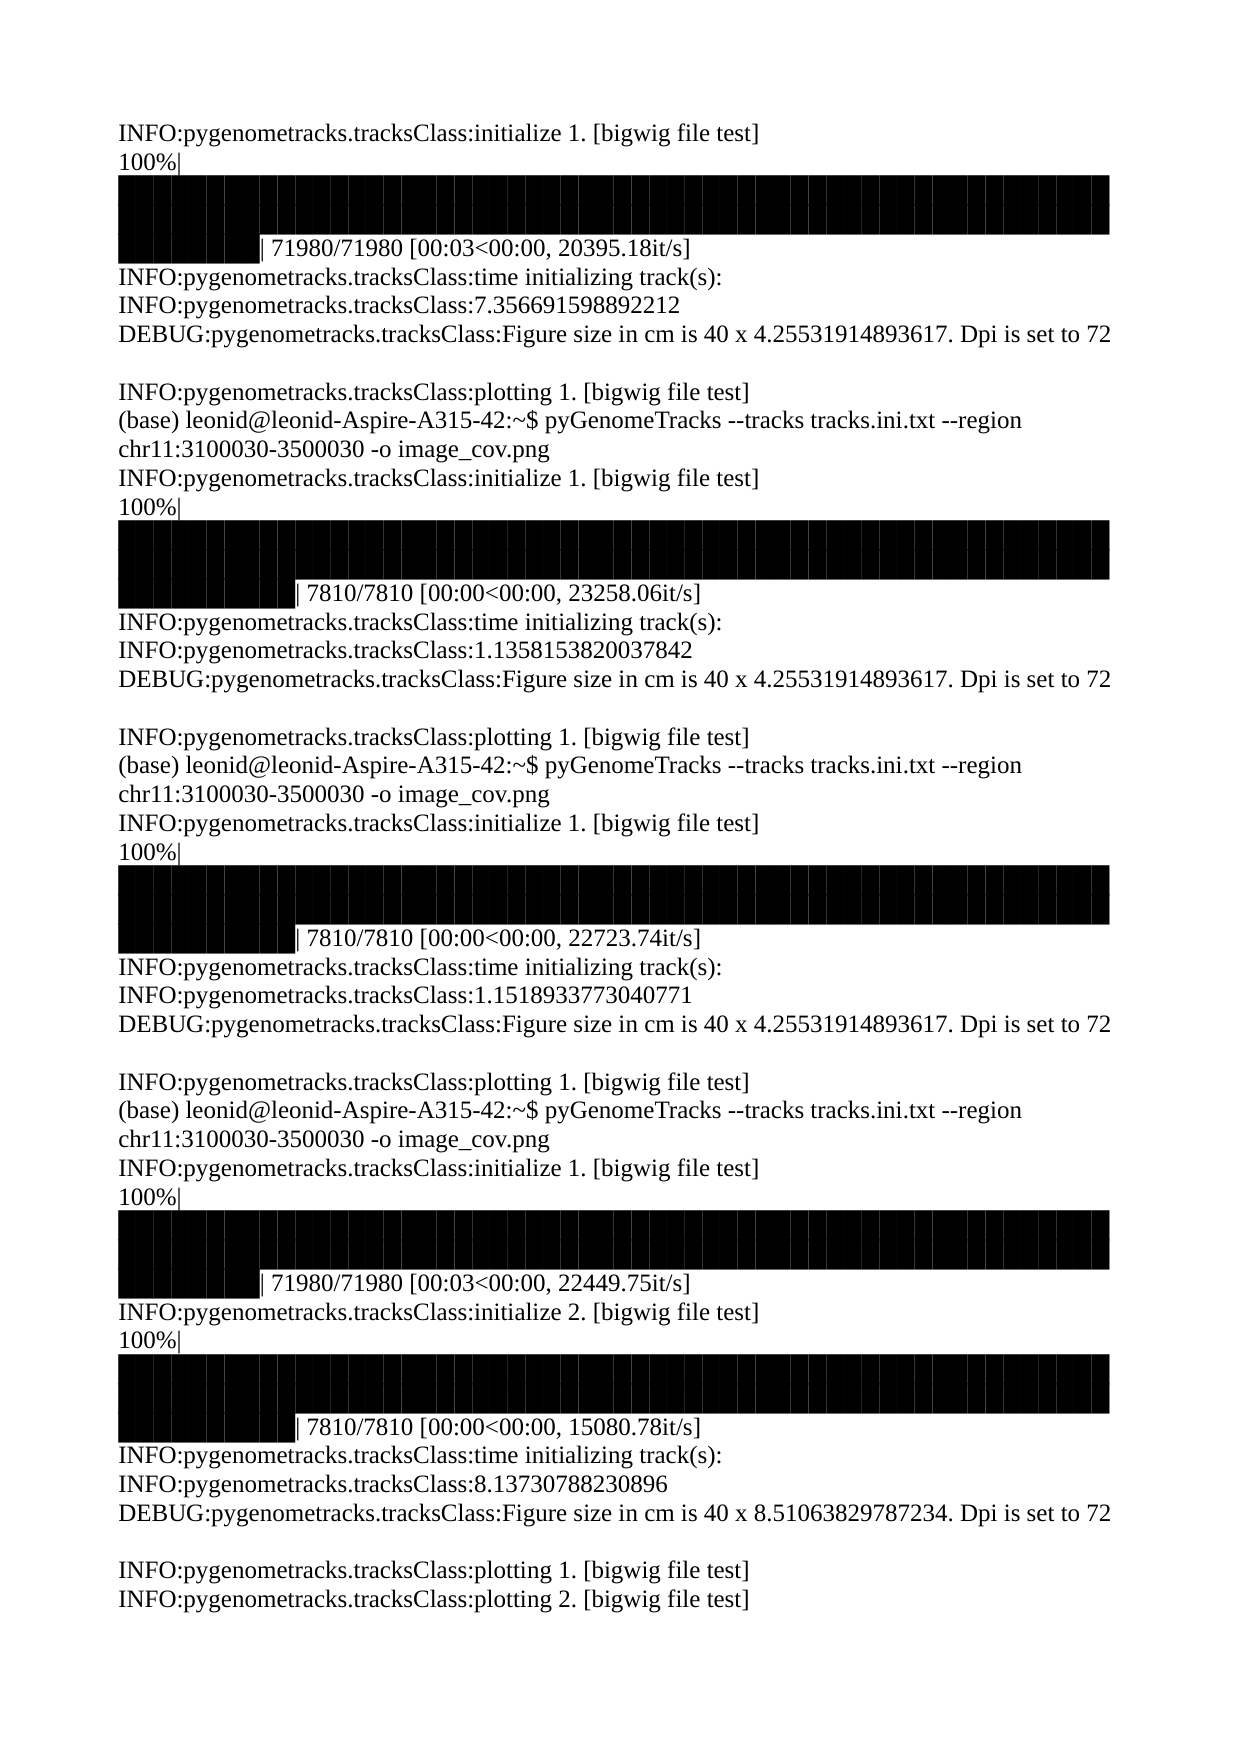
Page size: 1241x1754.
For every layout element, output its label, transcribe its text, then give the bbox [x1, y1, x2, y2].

text 100%|██████████████████████████████████████████████████████████████████████████████████████████████████████████████████████████| 7810/7810 [00:00<00:00, 15080.78it/s] [118, 1326, 1122, 1441]
text 100%|████████████████████████████████████████████████████████████████████████████████████████████████████████████████████████| 71980/71980 [00:03<00:00, 20395.18it/s] [118, 147, 1122, 262]
text INFO:pygenometracks.tracksClass:initialize 1. [bigwig file test] [118, 118, 1122, 147]
text INFO:pygenometracks.tracksClass:1.1358153820037842 [118, 636, 1122, 664]
text DEBUG:pygenometracks.tracksClass:Figure size in cm is 40 x 4.25531914893617. Dpi is set to 72 [118, 1009, 1122, 1038]
text (base) leonid@leonid-Aspire-A315-42:~$ pyGenomeTracks --tracks tracks.ini.txt --region chr11:3100030-3500030 -o image_cov.png [118, 406, 1122, 463]
text INFO:pygenometracks.tracksClass:plotting 1. [bigwig file test] [118, 722, 1122, 751]
text 100%|██████████████████████████████████████████████████████████████████████████████████████████████████████████████████████████| 7810/7810 [00:00<00:00, 22723.74it/s] [118, 837, 1122, 952]
text (base) leonid@leonid-Aspire-A315-42:~$ pyGenomeTracks --tracks tracks.ini.txt --region chr11:3100030-3500030 -o image_cov.png [118, 751, 1122, 808]
text INFO:pygenometracks.tracksClass:initialize 1. [bigwig file test] [118, 463, 1122, 492]
text INFO:pygenometracks.tracksClass:plotting 1. [bigwig file test] [118, 377, 1122, 406]
text (base) leonid@leonid-Aspire-A315-42:~$ pyGenomeTracks --tracks tracks.ini.txt --region chr11:3100030-3500030 -o image_cov.png [118, 1096, 1122, 1153]
text INFO:pygenometracks.tracksClass:7.356691598892212 [118, 291, 1122, 319]
text 100%|██████████████████████████████████████████████████████████████████████████████████████████████████████████████████████████| 7810/7810 [00:00<00:00, 23258.06it/s] [118, 492, 1122, 607]
text INFO:pygenometracks.tracksClass:initialize 2. [bigwig file test] [118, 1297, 1122, 1326]
text INFO:pygenometracks.tracksClass:initialize 1. [bigwig file test] [118, 1153, 1122, 1182]
text DEBUG:pygenometracks.tracksClass:Figure size in cm is 40 x 4.25531914893617. Dpi is set to 72 [118, 319, 1122, 348]
text INFO:pygenometracks.tracksClass:plotting 1. [bigwig file test] [118, 1556, 1122, 1584]
text INFO:pygenometracks.tracksClass:plotting 2. [bigwig file test] [118, 1584, 1122, 1613]
text INFO:pygenometracks.tracksClass:time initializing track(s): [118, 1441, 1122, 1469]
text 100%|████████████████████████████████████████████████████████████████████████████████████████████████████████████████████████| 71980/71980 [00:03<00:00, 22449.75it/s] [118, 1182, 1122, 1297]
text DEBUG:pygenometracks.tracksClass:Figure size in cm is 40 x 8.51063829787234. Dpi is set to 72 [118, 1498, 1122, 1527]
text DEBUG:pygenometracks.tracksClass:Figure size in cm is 40 x 4.25531914893617. Dpi is set to 72 [118, 664, 1122, 693]
text INFO:pygenometracks.tracksClass:8.13730788230896 [118, 1469, 1122, 1498]
text INFO:pygenometracks.tracksClass:time initializing track(s): [118, 262, 1122, 291]
text INFO:pygenometracks.tracksClass:time initializing track(s): [118, 607, 1122, 636]
text INFO:pygenometracks.tracksClass:1.1518933773040771 [118, 981, 1122, 1009]
text INFO:pygenometracks.tracksClass:initialize 1. [bigwig file test] [118, 808, 1122, 837]
text INFO:pygenometracks.tracksClass:time initializing track(s): [118, 952, 1122, 981]
text INFO:pygenometracks.tracksClass:plotting 1. [bigwig file test] [118, 1067, 1122, 1096]
